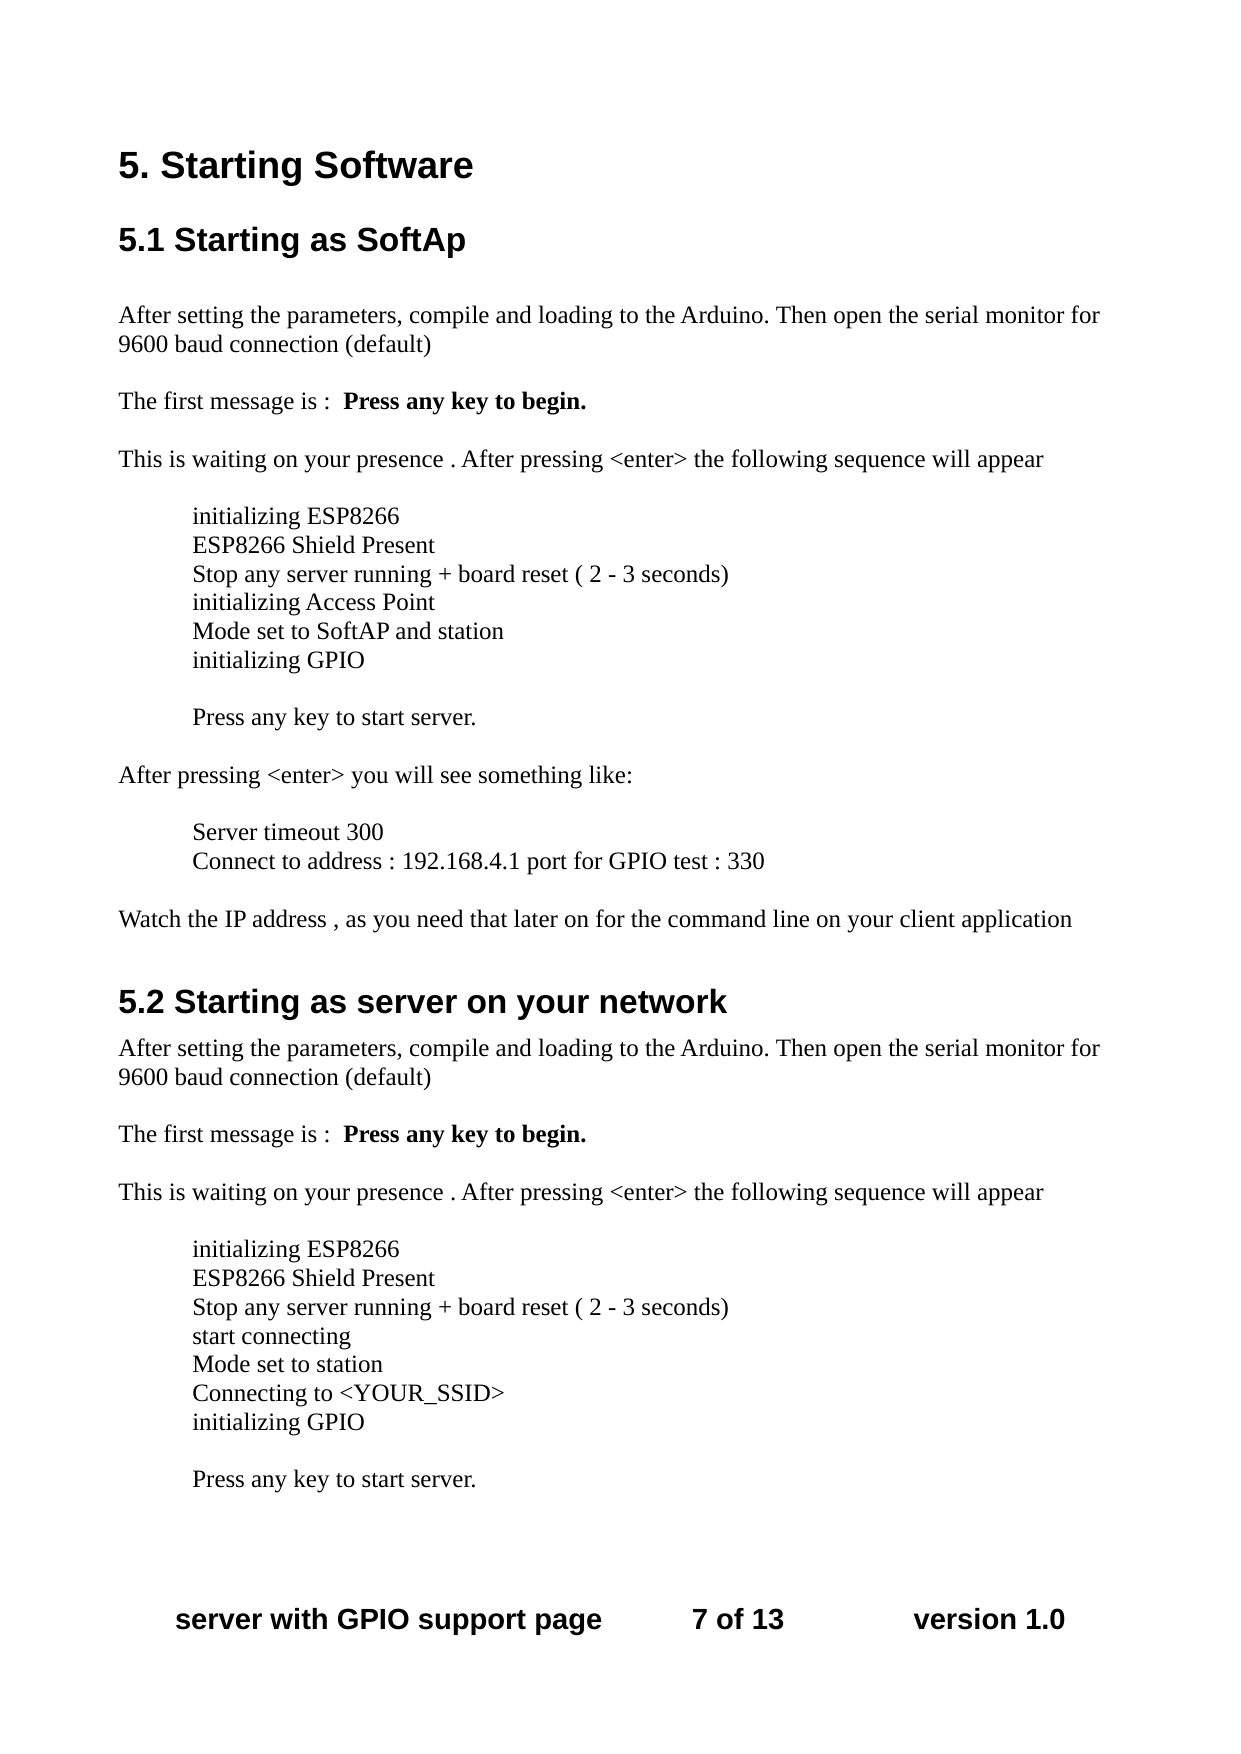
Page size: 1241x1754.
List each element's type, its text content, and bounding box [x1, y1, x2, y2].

text Connect to address : 192.168.4.1 port for GPIO test : 330 [118, 846, 1122, 875]
text ESP8266 Shield Present [118, 1263, 1122, 1292]
text initializing GPIO [118, 1407, 1122, 1436]
text ESP8266 Shield Present [118, 530, 1122, 559]
subtitle 5. Starting Software [118, 143, 1122, 187]
subtitle 5.1 Starting as SoftAp [118, 220, 1122, 259]
text Connecting to <YOUR_SSID> [118, 1378, 1122, 1407]
text initializing ESP8266 [118, 1234, 1122, 1263]
text initializing ESP8266 [118, 501, 1122, 530]
text Server timeout 300 [118, 817, 1122, 846]
text Mode set to SoftAP and station [118, 616, 1122, 645]
text After pressing <enter> you will see something like: [118, 760, 1122, 789]
text initializing GPIO [118, 645, 1122, 674]
text The first message is : Press any key to begin. [118, 1119, 1122, 1148]
subtitle 5.2 Starting as server on your network [118, 982, 1122, 1021]
text Stop any server running + board reset ( 2 - 3 seconds) [118, 559, 1122, 587]
text Mode set to station [118, 1349, 1122, 1378]
text Press any key to start server. [118, 702, 1122, 731]
text Watch the IP address , as you need that later on for the command line on your client application [118, 904, 1122, 932]
text start connecting [118, 1321, 1122, 1349]
text After setting the parameters, compile and loading to the Arduino. Then open the serial monitor for 9600 baud connection (default) [118, 300, 1122, 357]
text Stop any server running + board reset ( 2 - 3 seconds) [118, 1292, 1122, 1321]
text initializing Access Point [118, 587, 1122, 616]
text This is waiting on your presence . After pressing <enter> the following sequence will appear [118, 1177, 1122, 1206]
text After setting the parameters, compile and loading to the Arduino. Then open the serial monitor for 9600 baud connection (default) [118, 1033, 1122, 1091]
text This is waiting on your presence . After pressing <enter> the following sequence will appear [118, 444, 1122, 472]
text The first message is : Press any key to begin. [118, 386, 1122, 415]
text Press any key to start server. [118, 1464, 1122, 1493]
